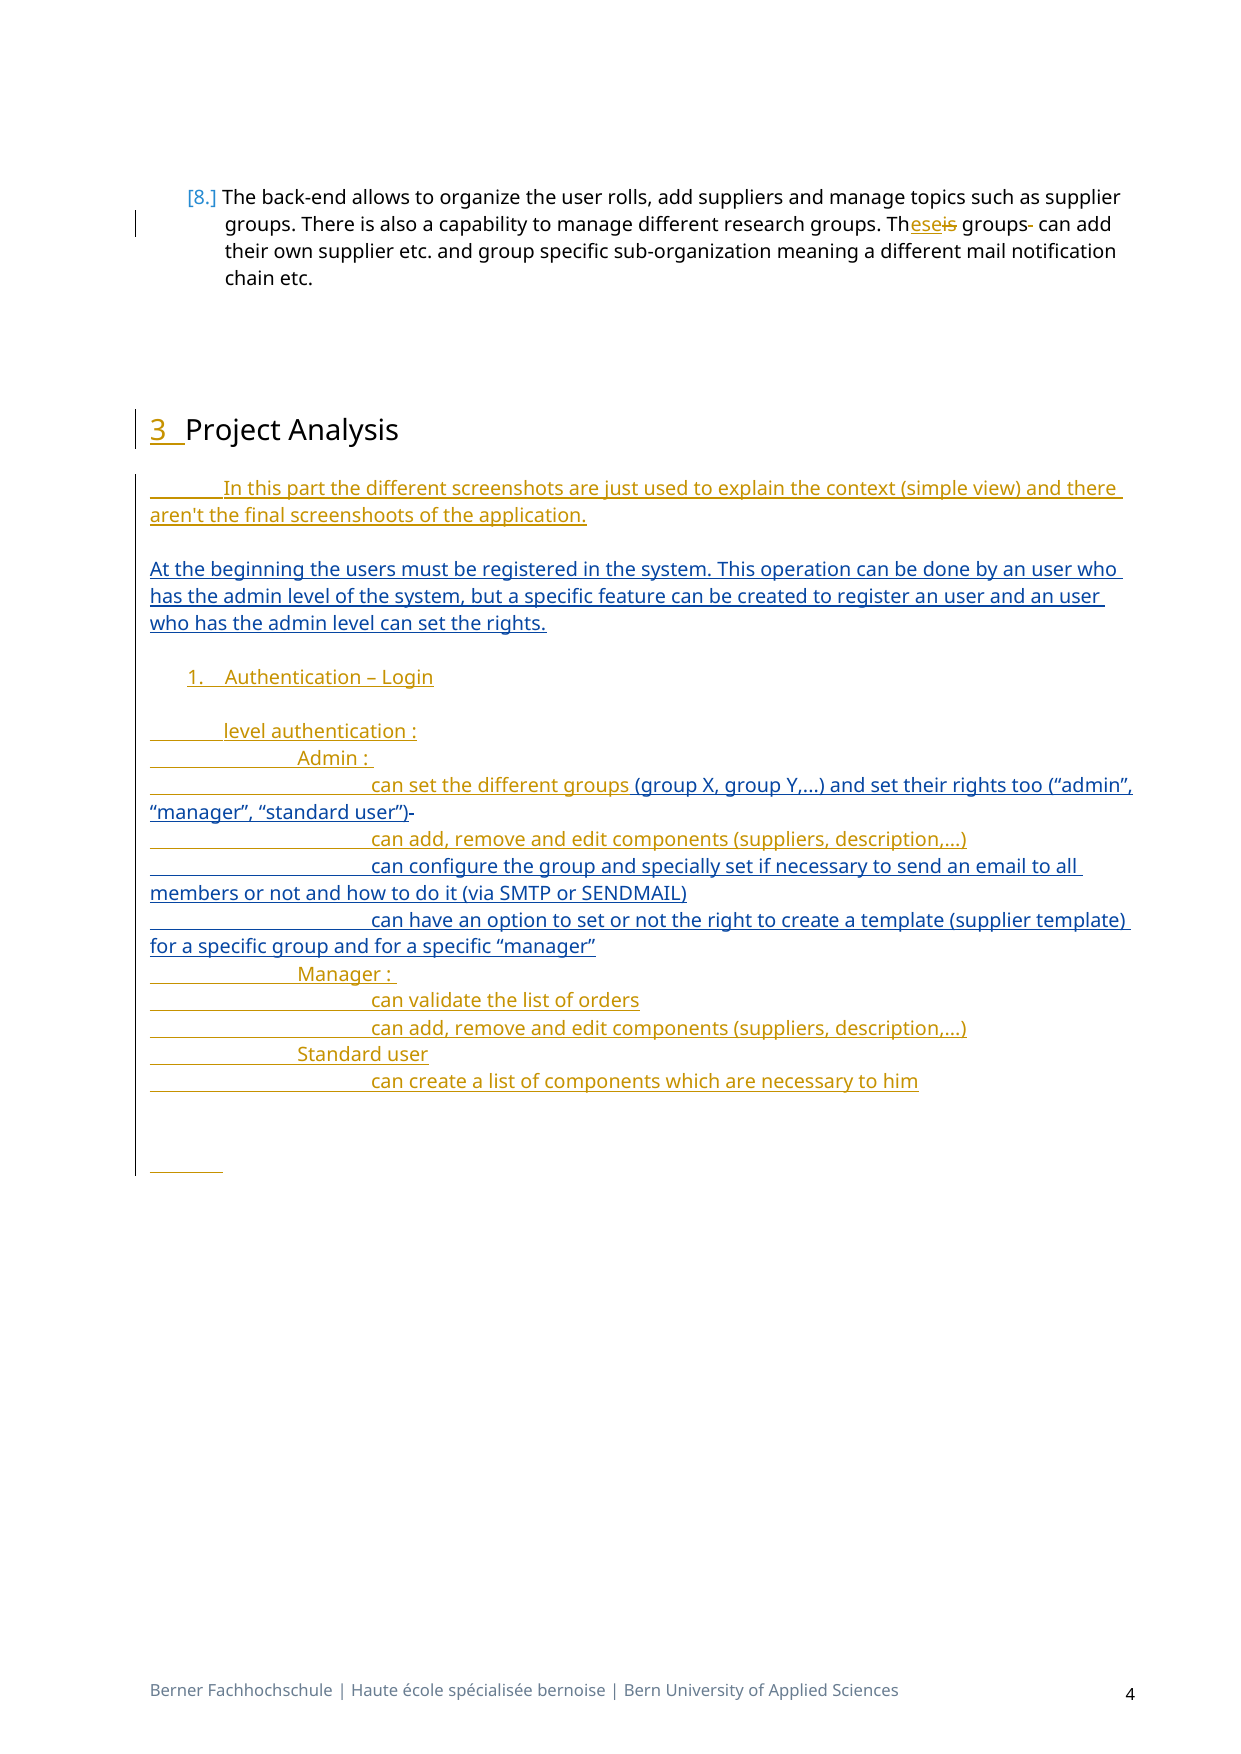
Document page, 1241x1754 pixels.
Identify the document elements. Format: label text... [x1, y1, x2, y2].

text can create a list of components which are necessary to him [149, 1068, 1136, 1095]
list The back-end allows to organize the user rolls, add suppliers and manage topics such as supplier groups. There is also a capability to manage different research groups. These groups can add their own supplier etc. and group specific sub-organization meaning a different mail notification chain etc. [187, 183, 1136, 291]
text level authentication : [149, 717, 1136, 744]
text In this part the different screenshots are just used to explain the context (simple view) and there aren't the final screenshoots of the application. [149, 474, 1136, 528]
subtitle Project Analysis [149, 409, 1136, 449]
text At the beginning the users must be registered in the system. This operation can be done by an user who has the admin level of the system, but a specific feature can be created to register an user and an user who has the admin level can set the rights. [149, 555, 1136, 636]
text can add, remove and edit components (suppliers, description,...) [149, 825, 1136, 852]
text can add, remove and edit components (suppliers, description,...) [149, 1014, 1136, 1041]
text can validate the list of orders [149, 987, 1136, 1014]
list Authentication – Login [187, 663, 1136, 690]
text Admin : [149, 744, 1136, 771]
text can have an option to set or not the right to create a template (supplier template) for a specific group and for a specific “manager” Manager : [149, 906, 1136, 987]
text can set the different groups (group X, group Y,...) and set their rights too (“admin”, “manager”, “standard user”) [149, 771, 1136, 825]
text can configure the group and specially set if necessary to send an email to all members or not and how to do it (via SMTP or SENDMAIL) [149, 852, 1136, 906]
text Standard user [149, 1041, 1136, 1068]
